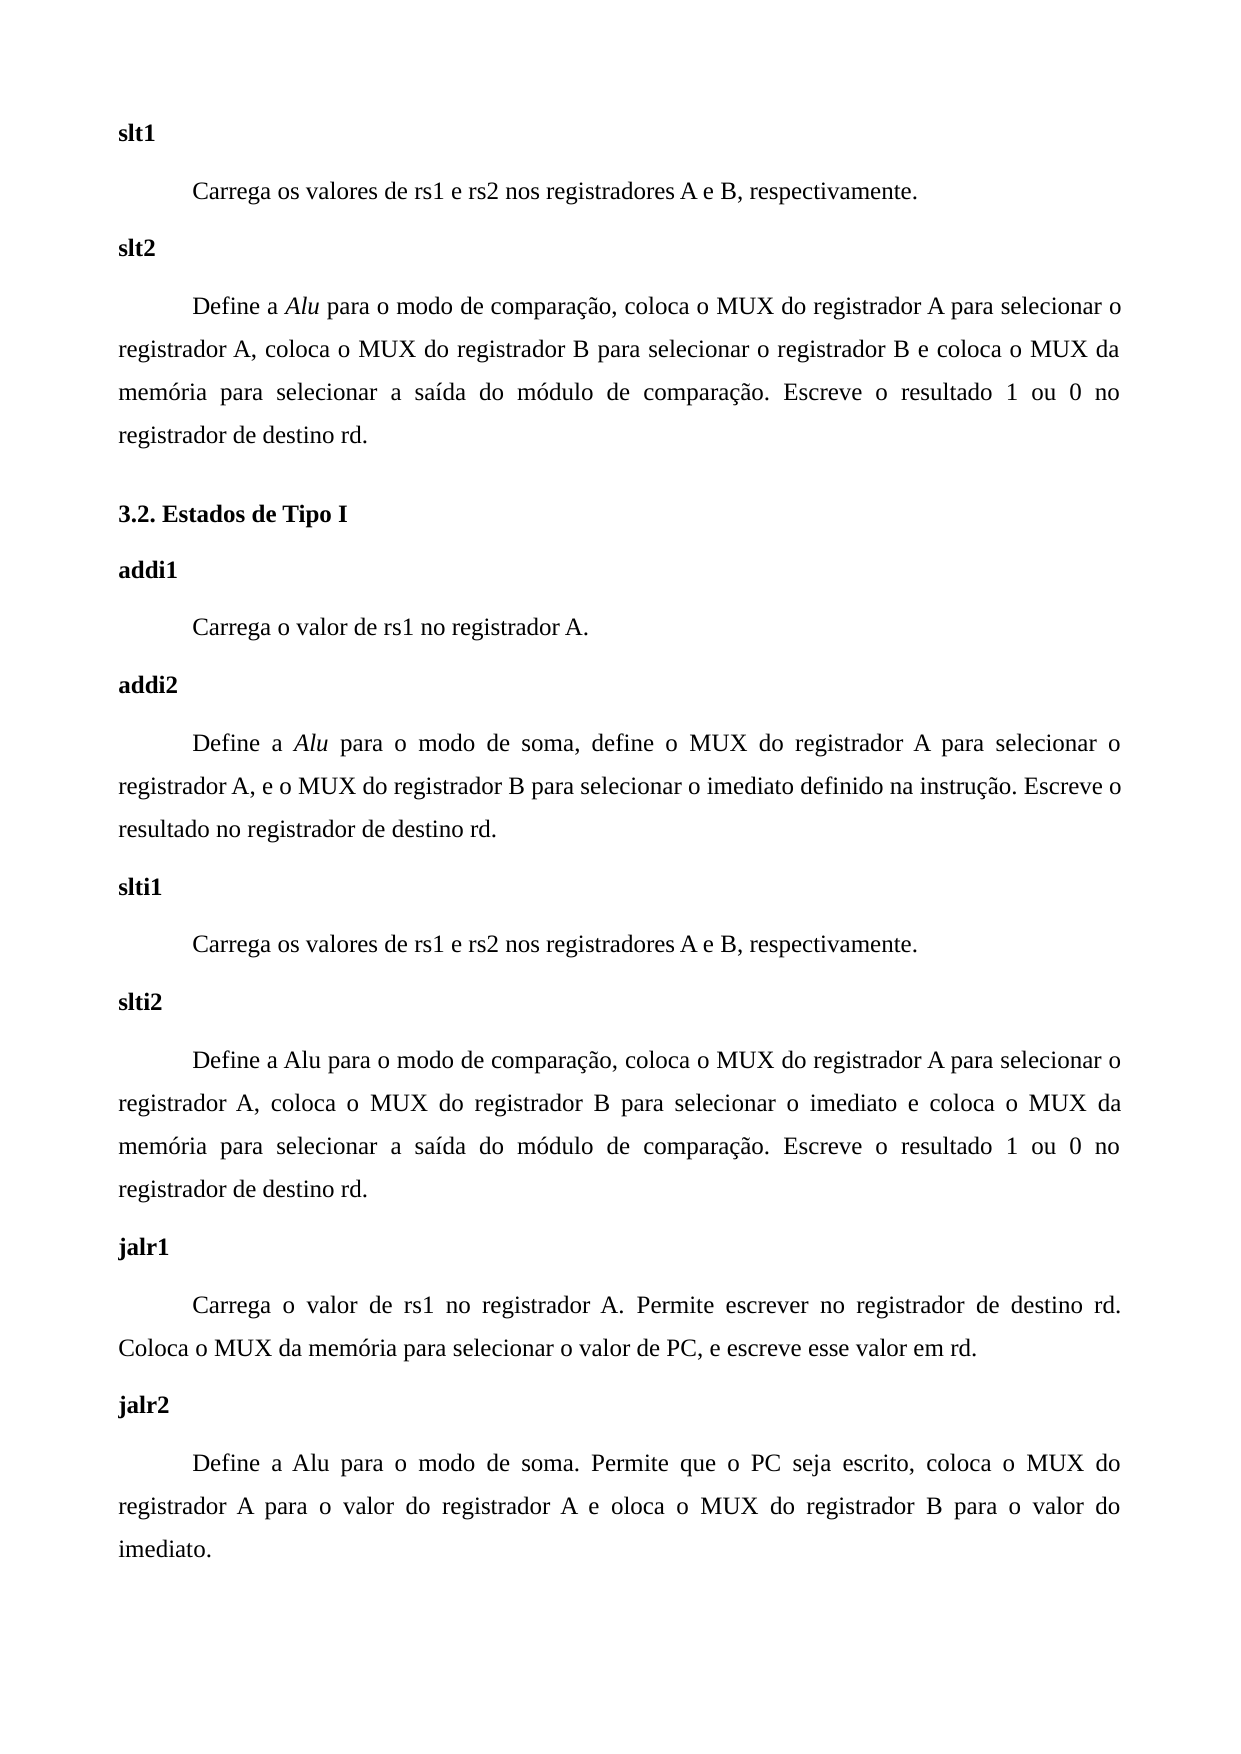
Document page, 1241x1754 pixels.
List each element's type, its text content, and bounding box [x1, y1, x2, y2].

text Define a Alu para o modo de comparação, coloca o MUX do registrador A para selecionar o registrador A, coloca o MUX do registrador B para selecionar o imediato e coloca o MUX da memória para selecionar a saída do módulo de comparação. Escreve o resultado 1 ou 0 no registrador de destino rd. [118, 1045, 1122, 1203]
text Carrega os valores de rs1 e rs2 nos registradores A e B, respectivamente. [118, 176, 1122, 204]
text slt1 [118, 118, 1122, 147]
text Carrega o valor de rs1 no registrador A. [118, 612, 1122, 641]
text slti1 [118, 872, 1122, 901]
text slti2 [118, 987, 1122, 1016]
text slt2 [118, 233, 1122, 262]
text Carrega os valores de rs1 e rs2 nos registradores A e B, respectivamente. [118, 929, 1122, 958]
text addi1 [118, 555, 1122, 583]
subtitle 3.2. Estados de Tipo I [118, 499, 1122, 528]
text Define a Alu para o modo de soma. Permite que o PC seja escrito, coloca o MUX do registrador A para o valor do registrador A e oloca o MUX do registrador B para o valor do imediato. [118, 1448, 1122, 1563]
text jalr1 [118, 1232, 1122, 1261]
text jalr2 [118, 1391, 1122, 1419]
text Define a Alu para o modo de comparação, coloca o MUX do registrador A para selecionar o registrador A, coloca o MUX do registrador B para selecionar o registrador B e coloca o MUX da memória para selecionar a saída do módulo de comparação. Escreve o resultado 1 ou 0 no registrador de destino rd. [118, 291, 1122, 449]
text Define a Alu para o modo de soma, define o MUX do registrador A para selecionar o registrador A, e o MUX do registrador B para selecionar o imediato definido na instrução. Escreve o resultado no registrador de destino rd. [118, 728, 1122, 843]
text Carrega o valor de rs1 no registrador A. Permite escrever no registrador de destino rd. Coloca o MUX da memória para selecionar o valor de PC, e escreve esse valor em rd. [118, 1290, 1122, 1362]
text addi2 [118, 670, 1122, 699]
